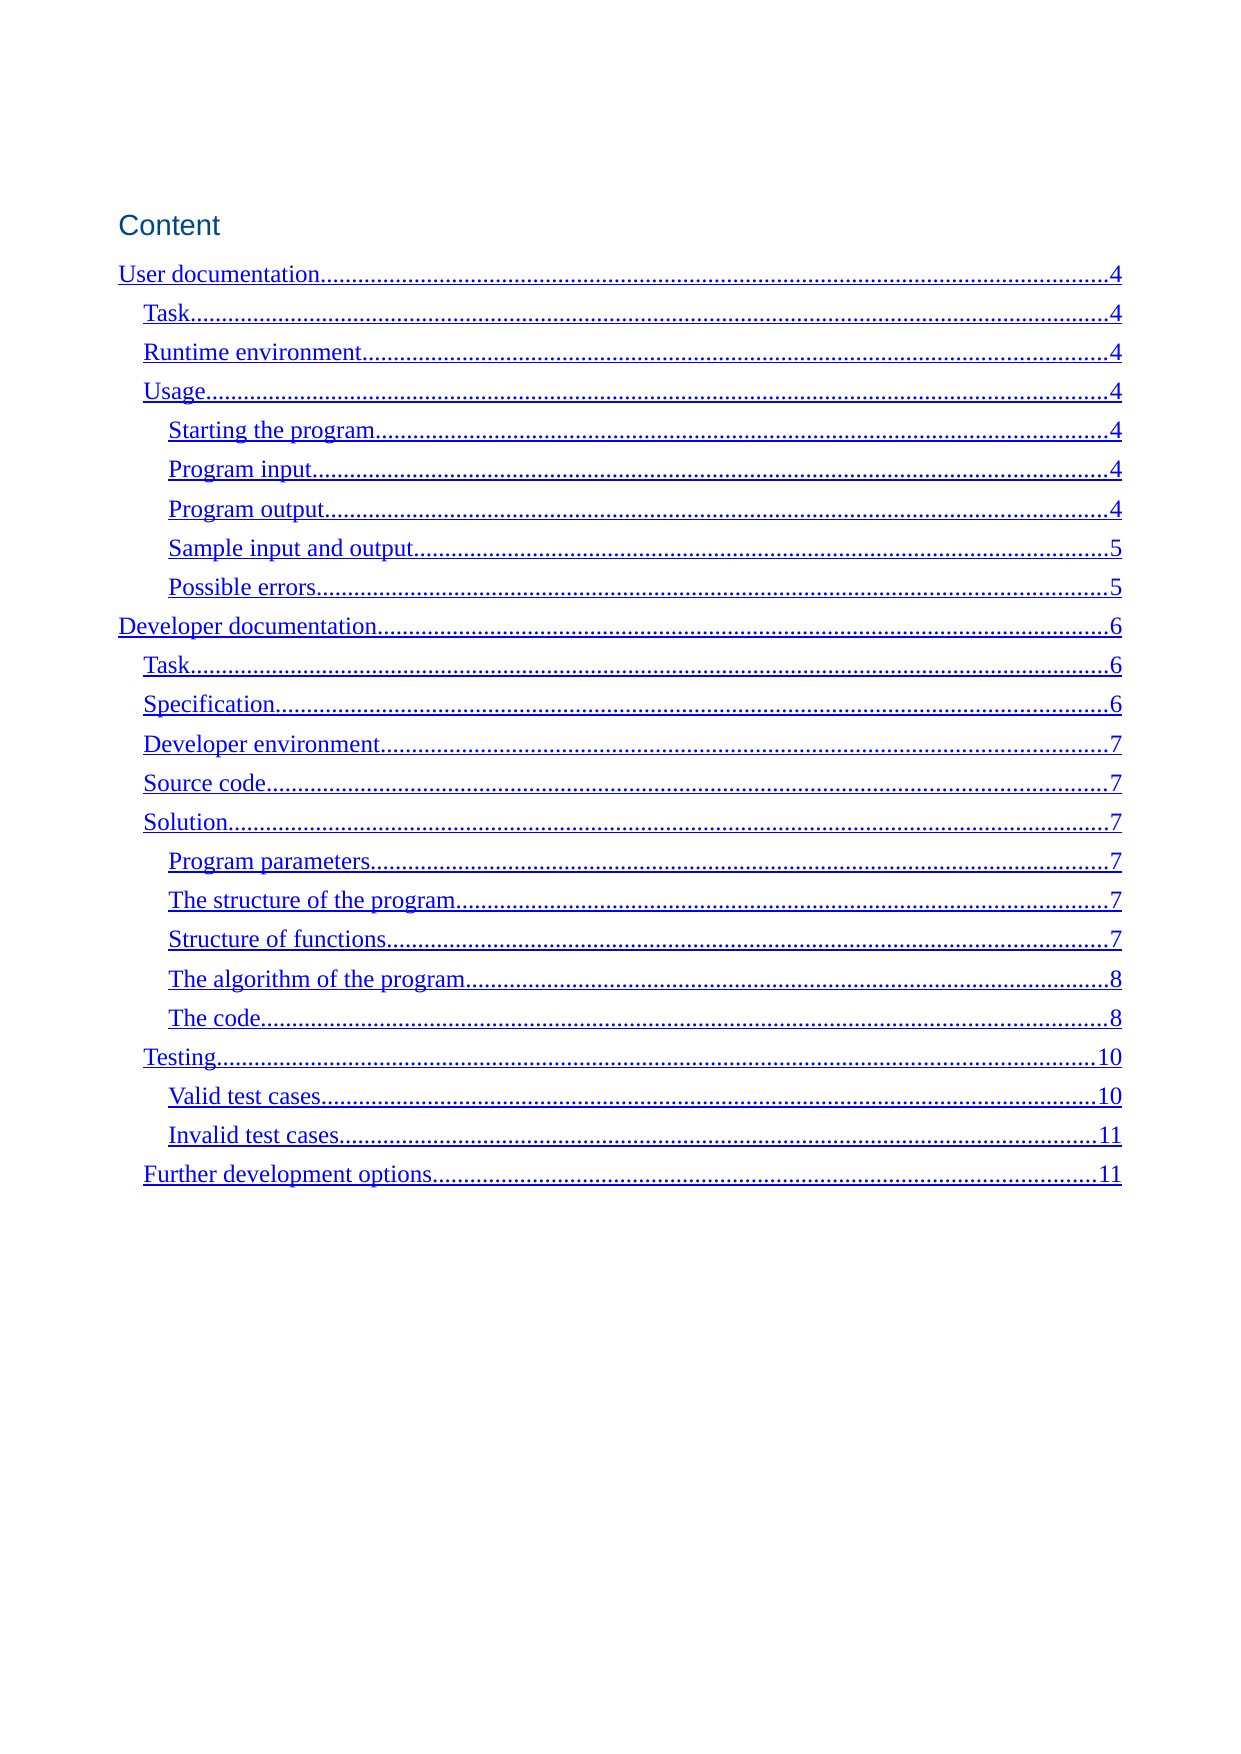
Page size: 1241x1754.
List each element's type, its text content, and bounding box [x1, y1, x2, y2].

text Structure of functions 7 [168, 924, 1122, 949]
text Usage 4 [143, 376, 1122, 401]
text Starting the program 4 [168, 415, 1122, 440]
text Valid test cases 10 [168, 1081, 1122, 1106]
text Program input 4 [168, 454, 1122, 479]
text Task 6 [143, 650, 1122, 675]
text Invalid test cases 11 [168, 1120, 1122, 1145]
text Program output 4 [168, 494, 1122, 519]
text User documentation 4 [118, 259, 1122, 284]
text Content [118, 208, 1122, 241]
text Developer environment 7 [143, 729, 1122, 754]
text Further development options 11 [143, 1159, 1122, 1184]
text The algorithm of the program 8 [168, 964, 1122, 989]
text Possible errors 5 [168, 572, 1122, 597]
text The code 8 [168, 1003, 1122, 1028]
text Solution 7 [143, 807, 1122, 832]
text Runtime environment 4 [143, 337, 1122, 362]
text Task 4 [143, 298, 1122, 323]
text Sample input and output 5 [168, 533, 1122, 558]
text Program parameters 7 [168, 846, 1122, 871]
text Specification 6 [143, 689, 1122, 714]
text Developer documentation 6 [118, 611, 1122, 636]
text Testing 10 [143, 1042, 1122, 1067]
text The structure of the program 7 [168, 885, 1122, 910]
text Source code 7 [143, 768, 1122, 793]
